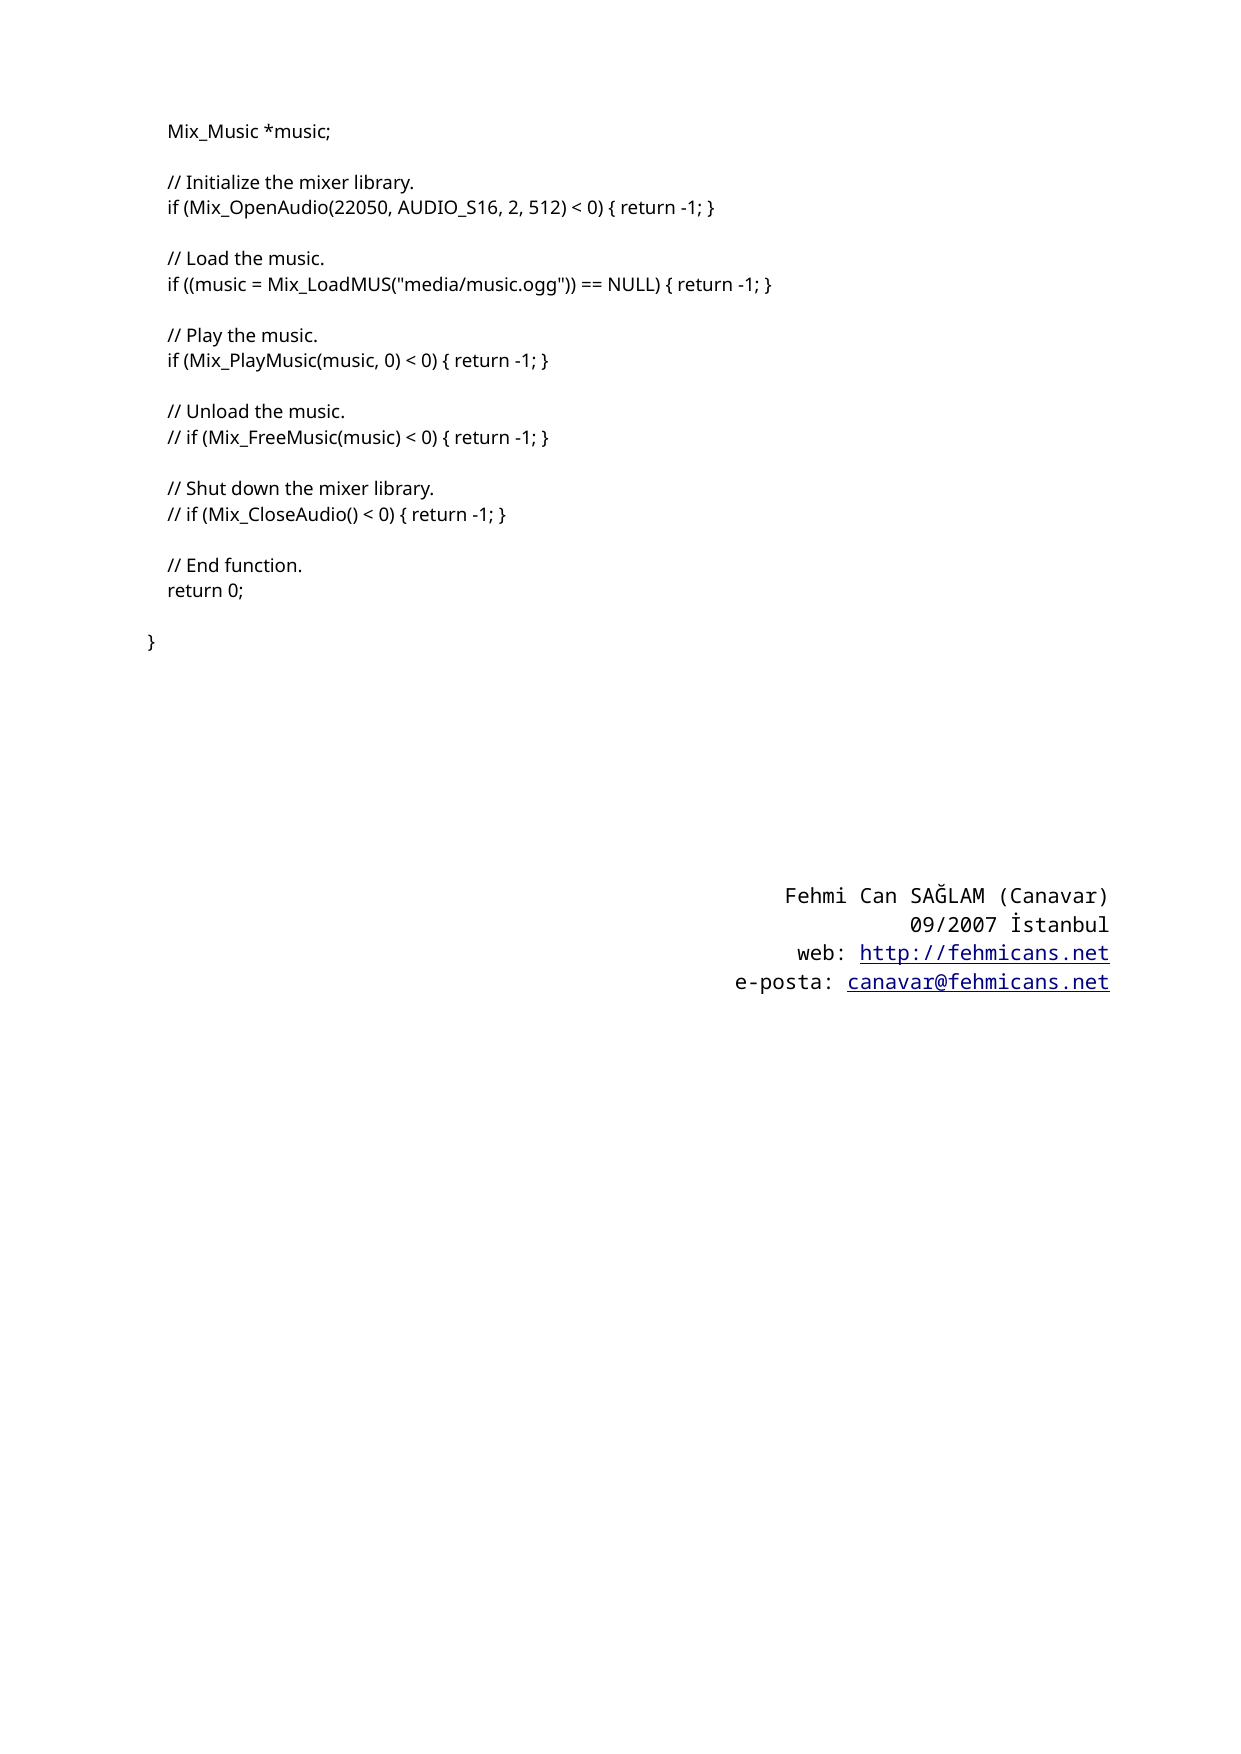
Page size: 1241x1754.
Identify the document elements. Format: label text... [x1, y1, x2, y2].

text Fehmi Can SAĞLAM (Canavar) [118, 882, 1122, 910]
text if (Mix_OpenAudio(22050, AUDIO_S16, 2, 512) < 0) { return -1; } [118, 195, 1122, 220]
text 09/2007 İstanbul [118, 910, 1122, 938]
text web: http://fehmicans.net [118, 938, 1122, 967]
text // Initialize the mixer library. [118, 169, 1122, 195]
text // if (Mix_FreeMusic(music) < 0) { return -1; } [118, 424, 1122, 450]
text // Shut down the mixer library. [118, 475, 1122, 501]
text // if (Mix_CloseAudio() < 0) { return -1; } [118, 501, 1122, 526]
text return 0; [118, 577, 1122, 603]
text // Load the music. [118, 246, 1122, 271]
text if ((music = Mix_LoadMUS("media/music.ogg")) == NULL) { return -1; } [118, 271, 1122, 297]
text } [118, 628, 1122, 654]
text // Play the music. [118, 322, 1122, 348]
text // Unload the music. [118, 399, 1122, 424]
text Mix_Music *music; [118, 118, 1122, 144]
text if (Mix_PlayMusic(music, 0) < 0) { return -1; } [118, 348, 1122, 373]
text // End function. [118, 552, 1122, 577]
text e-posta: canavar@fehmicans.net [118, 967, 1122, 995]
